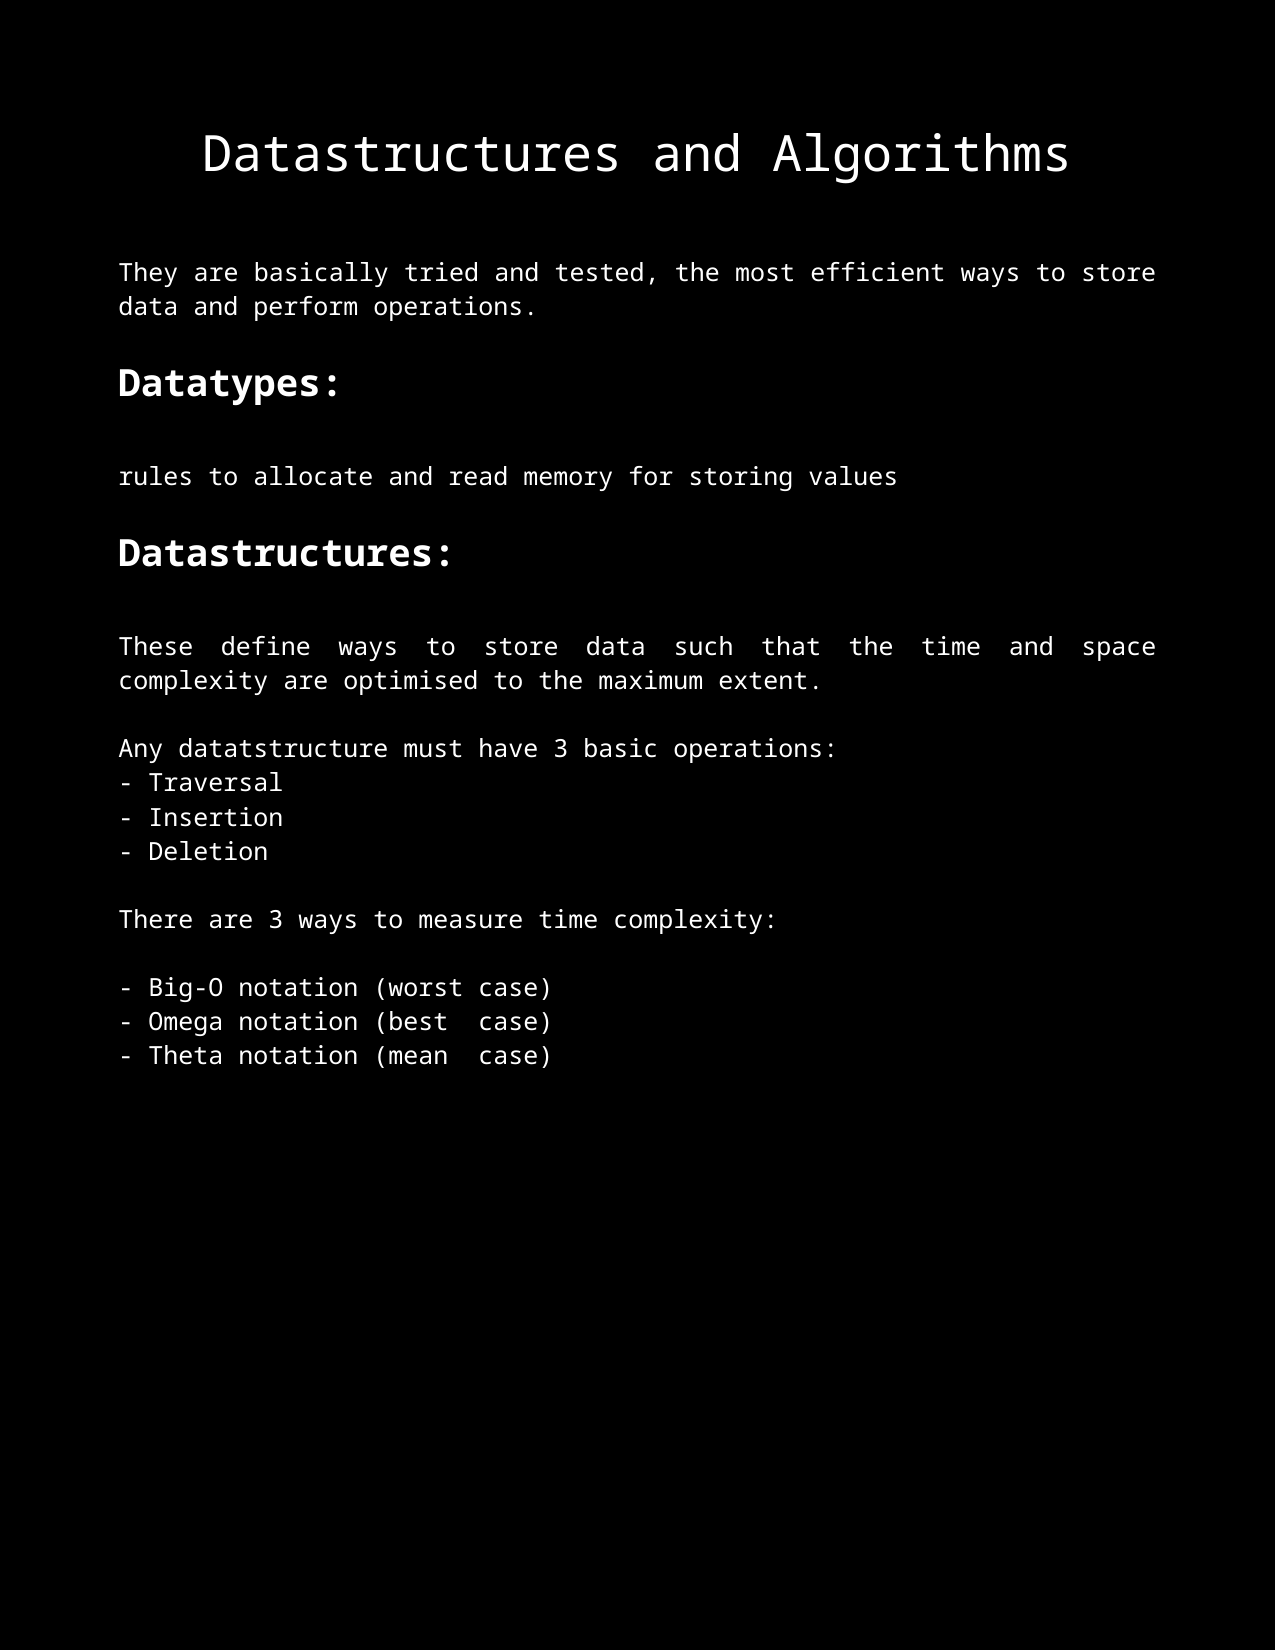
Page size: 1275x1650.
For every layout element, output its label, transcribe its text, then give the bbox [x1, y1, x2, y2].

text - Omega notation (best case) [118, 1003, 1157, 1038]
text Datastructures and Algorithms [118, 118, 1157, 186]
text - Deletion [118, 833, 1157, 867]
text rules to allocate and read memory for storing values [118, 459, 1157, 493]
text There are 3 ways to measure time complexity: [118, 901, 1157, 935]
text - Theta notation (mean case) [118, 1038, 1157, 1072]
text They are basically tried and tested, the most efficient ways to store data and perform operations. [118, 254, 1157, 322]
text Any datatstructure must have 3 basic operations: [118, 731, 1157, 765]
text - Big-O notation (worst case) [118, 969, 1157, 1003]
text These define ways to store data such that the time and space complexity are optimised to the maximum extent. [118, 629, 1157, 697]
text Datastructures: [118, 527, 1157, 578]
text - Traversal [118, 765, 1157, 799]
text Datatypes: [118, 357, 1157, 408]
text - Insertion [118, 799, 1157, 833]
